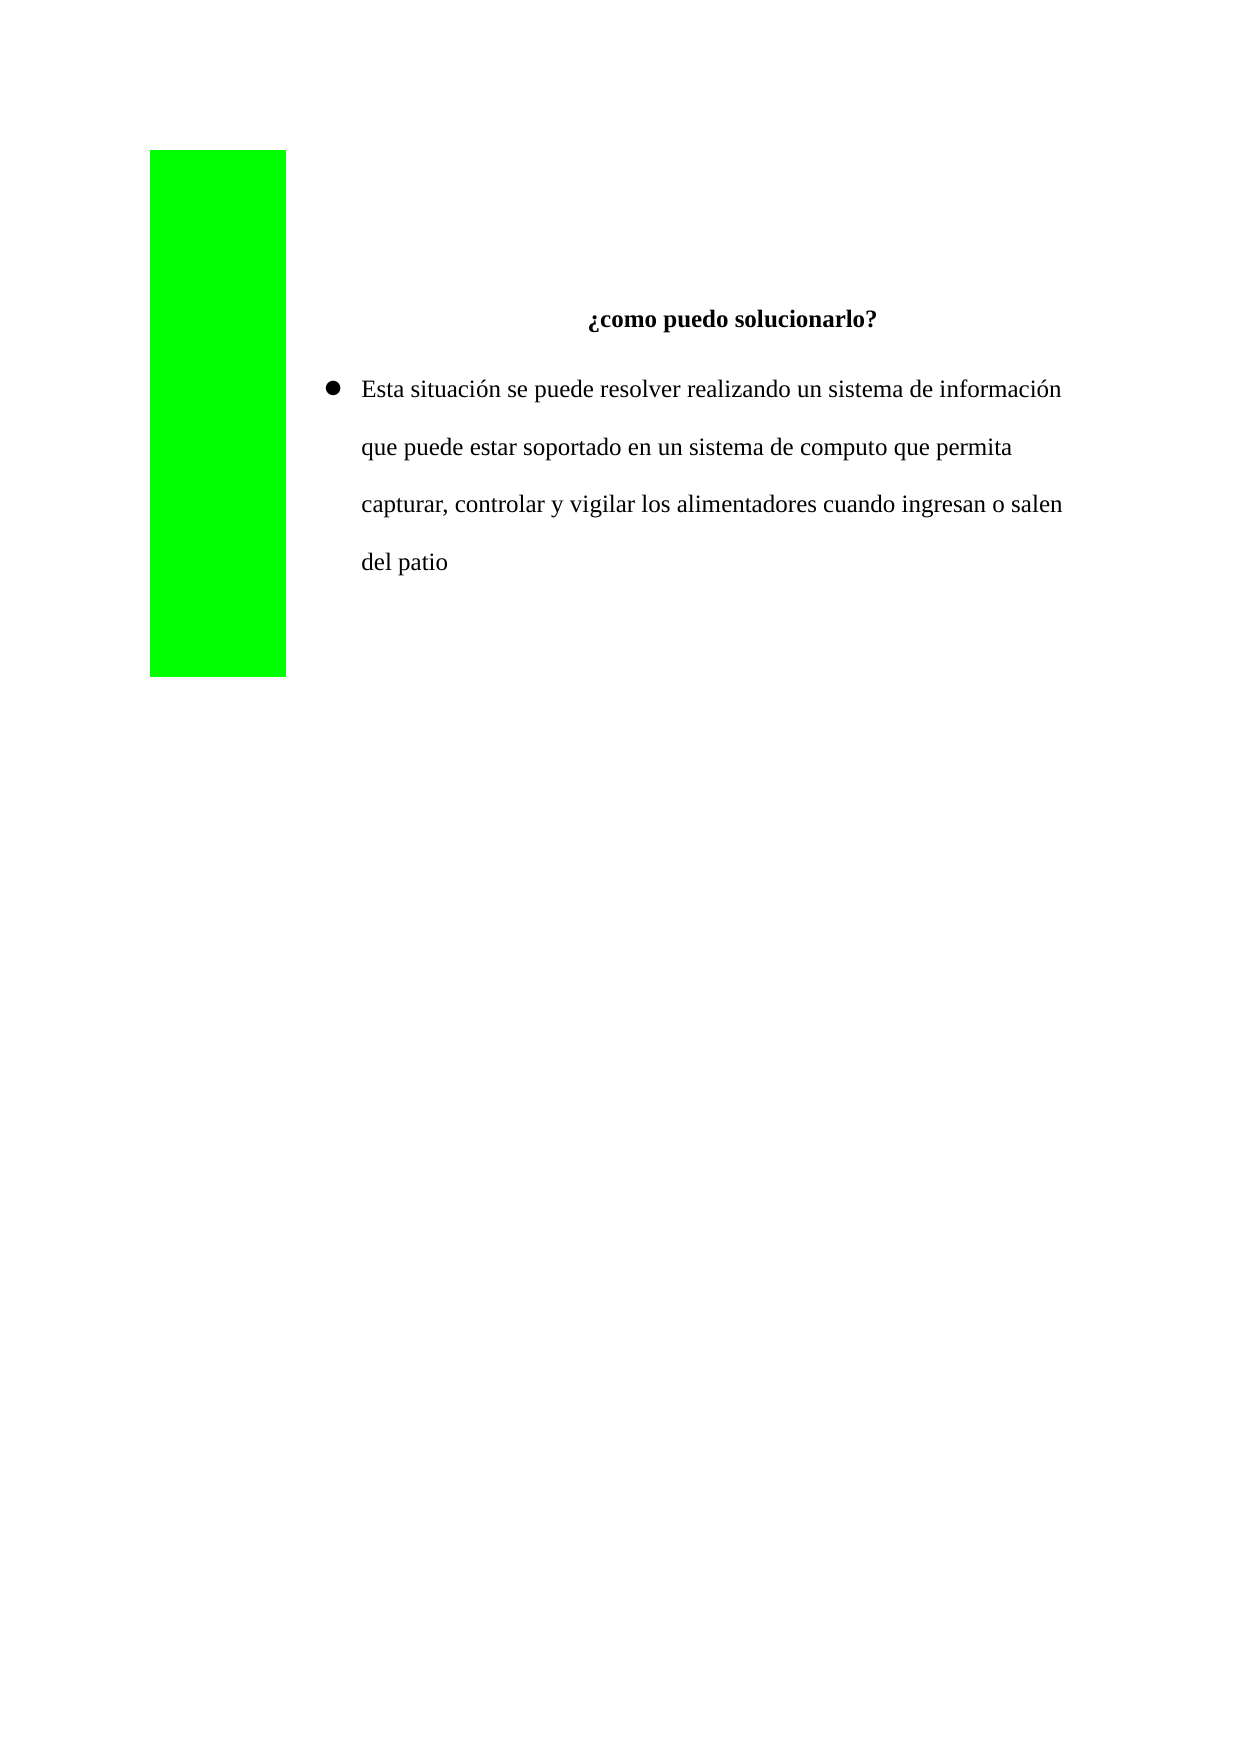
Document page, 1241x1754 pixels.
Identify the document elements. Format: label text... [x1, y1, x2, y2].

table_header [150, 150, 286, 677]
table_header ¿como puedo solucionarlo? Esta situación se puede resolver realizando un sistema de información que puede estar soportado en un sistema de computo que permita capturar, controlar y vigilar los alimentadores cuando ingresan o salen del patio [286, 150, 1090, 677]
